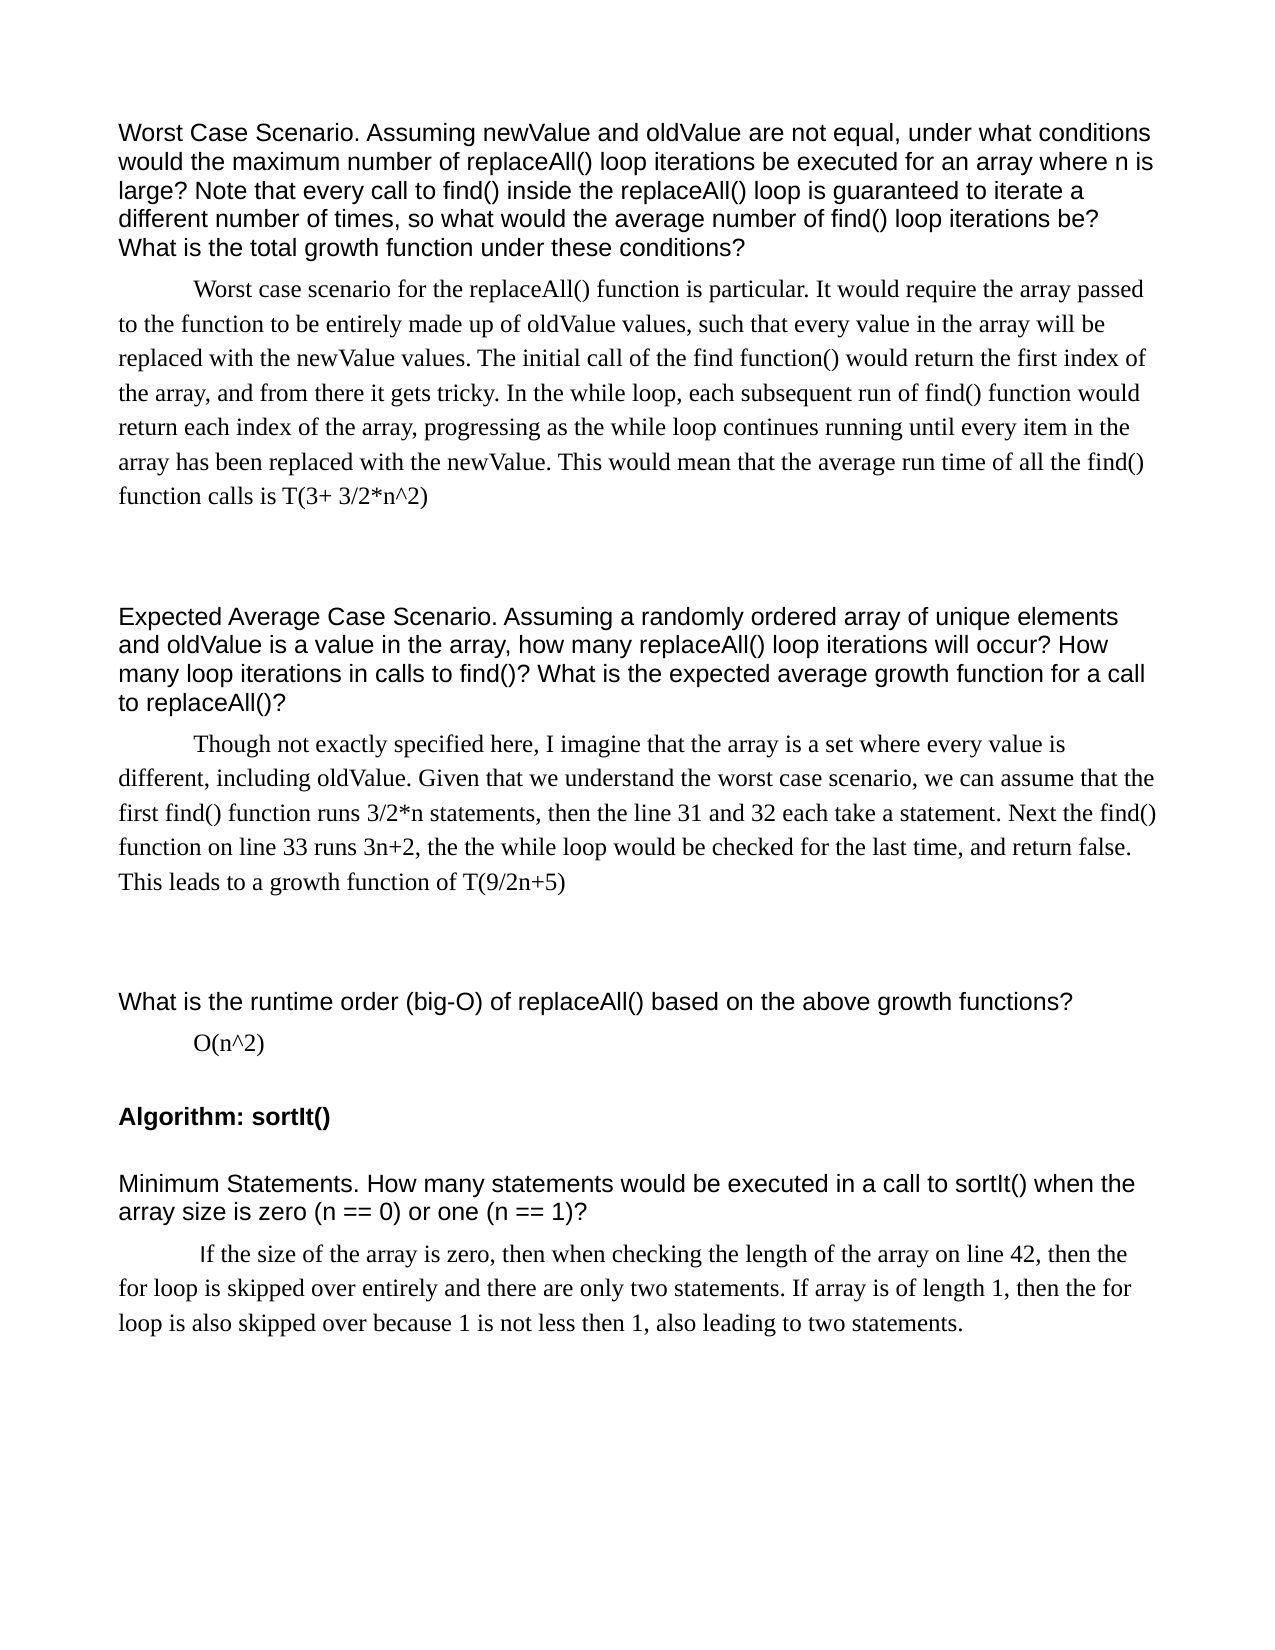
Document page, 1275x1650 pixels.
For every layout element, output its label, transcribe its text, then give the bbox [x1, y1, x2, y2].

text Though not exactly specified here, I imagine that the array is a set where every value is different, including oldValue. Given that we understand the worst case scenario, we can assume that the first find() function runs 3/2*n statements, then the line 31 and 32 each take a statement. Next the find() function on line 33 runs 3n+2, the the while loop would be checked for the last time, and return false. This leads to a growth function of T(9/2n+5) [118, 729, 1157, 896]
subtitle Expected Average Case Scenario. Assuming a randomly ordered array of unique elements and oldValue is a value in the array, how many replaceAll() loop iterations will occur? How many loop iterations in calls to find()? What is the expected average growth function for a call to replaceAll()? [118, 601, 1157, 716]
subtitle What is the runtime order (big-O) of replaceAll() based on the above growth functions? [118, 987, 1157, 1016]
text O(n^2) [118, 1028, 1157, 1057]
text If the size of the array is zero, then when checking the length of the array on line 42, then the for loop is skipped over entirely and there are only two statements. If array is of length 1, then the for loop is also skipped over because 1 is not less then 1, also leading to two statements. [118, 1239, 1157, 1336]
subtitle Worst Case Scenario. Assuming newValue and oldValue are not equal, under what conditions would the maximum number of replaceAll() loop iterations be executed for an array where n is large? Note that every call to find() inside the replaceAll() loop is guaranteed to iterate a different number of times, so what would the average number of find() loop iterations be?What is the total growth function under these conditions? [118, 118, 1157, 262]
subtitle Algorithm: sortIt() [118, 1102, 1157, 1131]
subtitle Minimum Statements. How many statements would be executed in a call to sortIt() when the array size is zero (n == 0) or one (n == 1)? [118, 1169, 1157, 1226]
text Worst case scenario for the replaceAll() function is particular. It would require the array passed to the function to be entirely made up of oldValue values, such that every value in the array will be replaced with the newValue values. The initial call of the find function() would return the first index of the array, and from there it gets tricky. In the while loop, each subsequent run of find() function would return each index of the array, progressing as the while loop continues running until every item in the array has been replaced with the newValue. This would mean that the average run time of all the find() function calls is T(3+ 3/2*n^2) [118, 274, 1157, 510]
